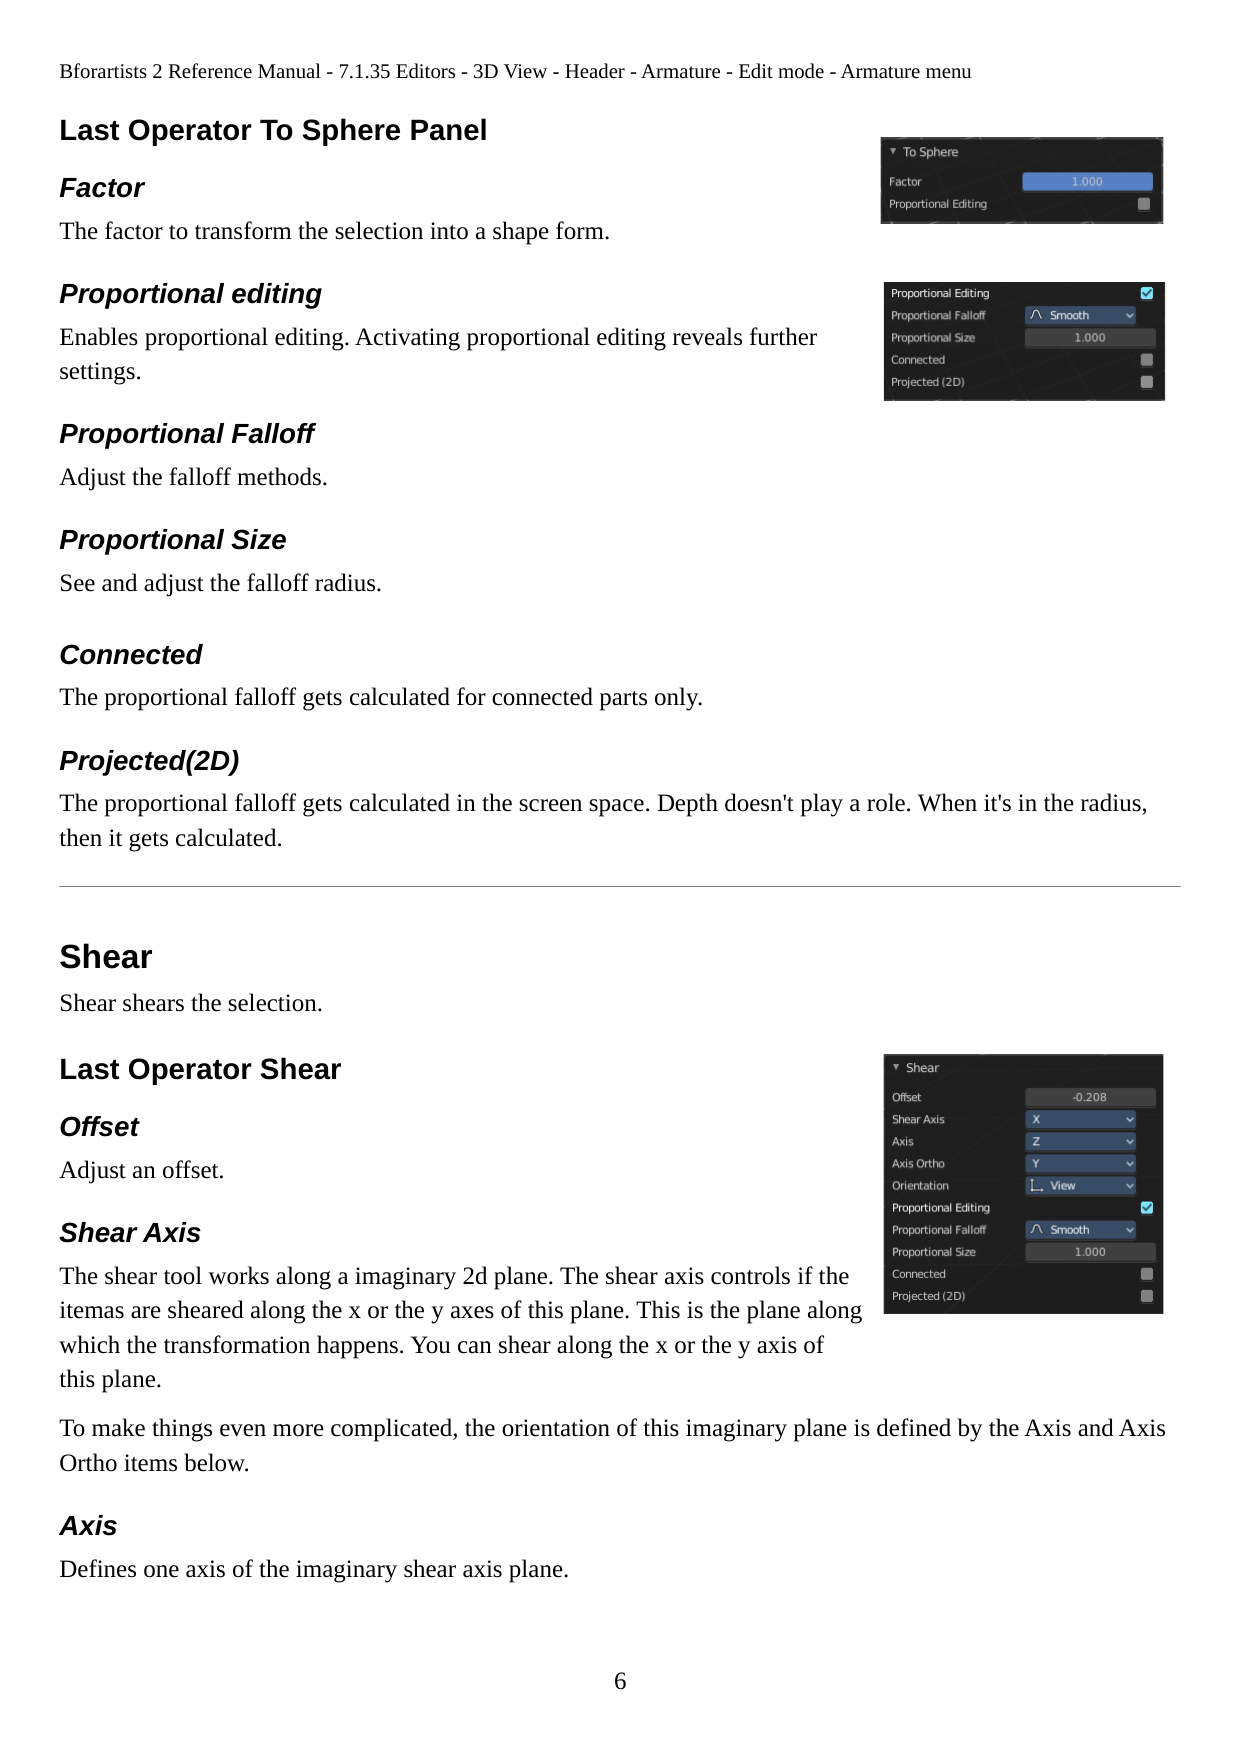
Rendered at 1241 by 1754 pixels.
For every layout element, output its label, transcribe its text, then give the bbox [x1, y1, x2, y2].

text Defines one axis of the imaginary shear axis plane. [59, 1554, 1181, 1582]
subtitle Shear [59, 937, 1181, 976]
subtitle Proportional editing [59, 277, 1181, 309]
text The proportional falloff gets calculated in the screen space. Depth doesn't play a role. When it's in the radius, then it gets calculated. [59, 788, 1181, 852]
text The factor to transform the selection into a shape form. [59, 216, 1181, 244]
subtitle Projected(2D) [59, 744, 1181, 776]
picture [883, 1054, 1164, 1314]
subtitle [1164, 171, 1181, 203]
picture [883, 282, 1166, 401]
subtitle [1164, 1216, 1181, 1248]
picture [880, 137, 1164, 224]
subtitle Connected [59, 638, 1181, 670]
subtitle Shear Axis [59, 1216, 883, 1248]
text Enables proportional editing. Activating proportional editing reveals further settings. [59, 322, 883, 385]
subtitle Last Operator Shear [59, 1052, 1181, 1085]
text See and adjust the falloff radius. [59, 568, 1181, 597]
subtitle Proportional Size [59, 524, 1181, 556]
text The shear tool works along a imaginary 2d plane. The shear axis controls if the itemas are sheared along the x or the y axes of this plane. This is the plane along which the transformation happens. You can shear along the x or the y axis of this plane. [59, 1261, 1181, 1393]
subtitle Last Operator To Sphere Panel [59, 113, 1181, 146]
text To make things even more complicated, the orientation of this imaginary plane is defined by the Axis and Axis Ortho items below. [59, 1413, 1181, 1476]
subtitle Factor [59, 171, 880, 203]
subtitle Offset [59, 1110, 883, 1142]
text Adjust an offset. [59, 1155, 883, 1183]
subtitle Proportional Falloff [59, 418, 1181, 449]
subtitle [1164, 1110, 1181, 1142]
text Adjust the falloff methods. [59, 462, 1181, 491]
text [1164, 1155, 1181, 1183]
text Shear shears the selection. [59, 988, 1181, 1017]
text The proportional falloff gets calculated for connected parts only. [59, 682, 1181, 711]
subtitle Axis [59, 1509, 1181, 1541]
